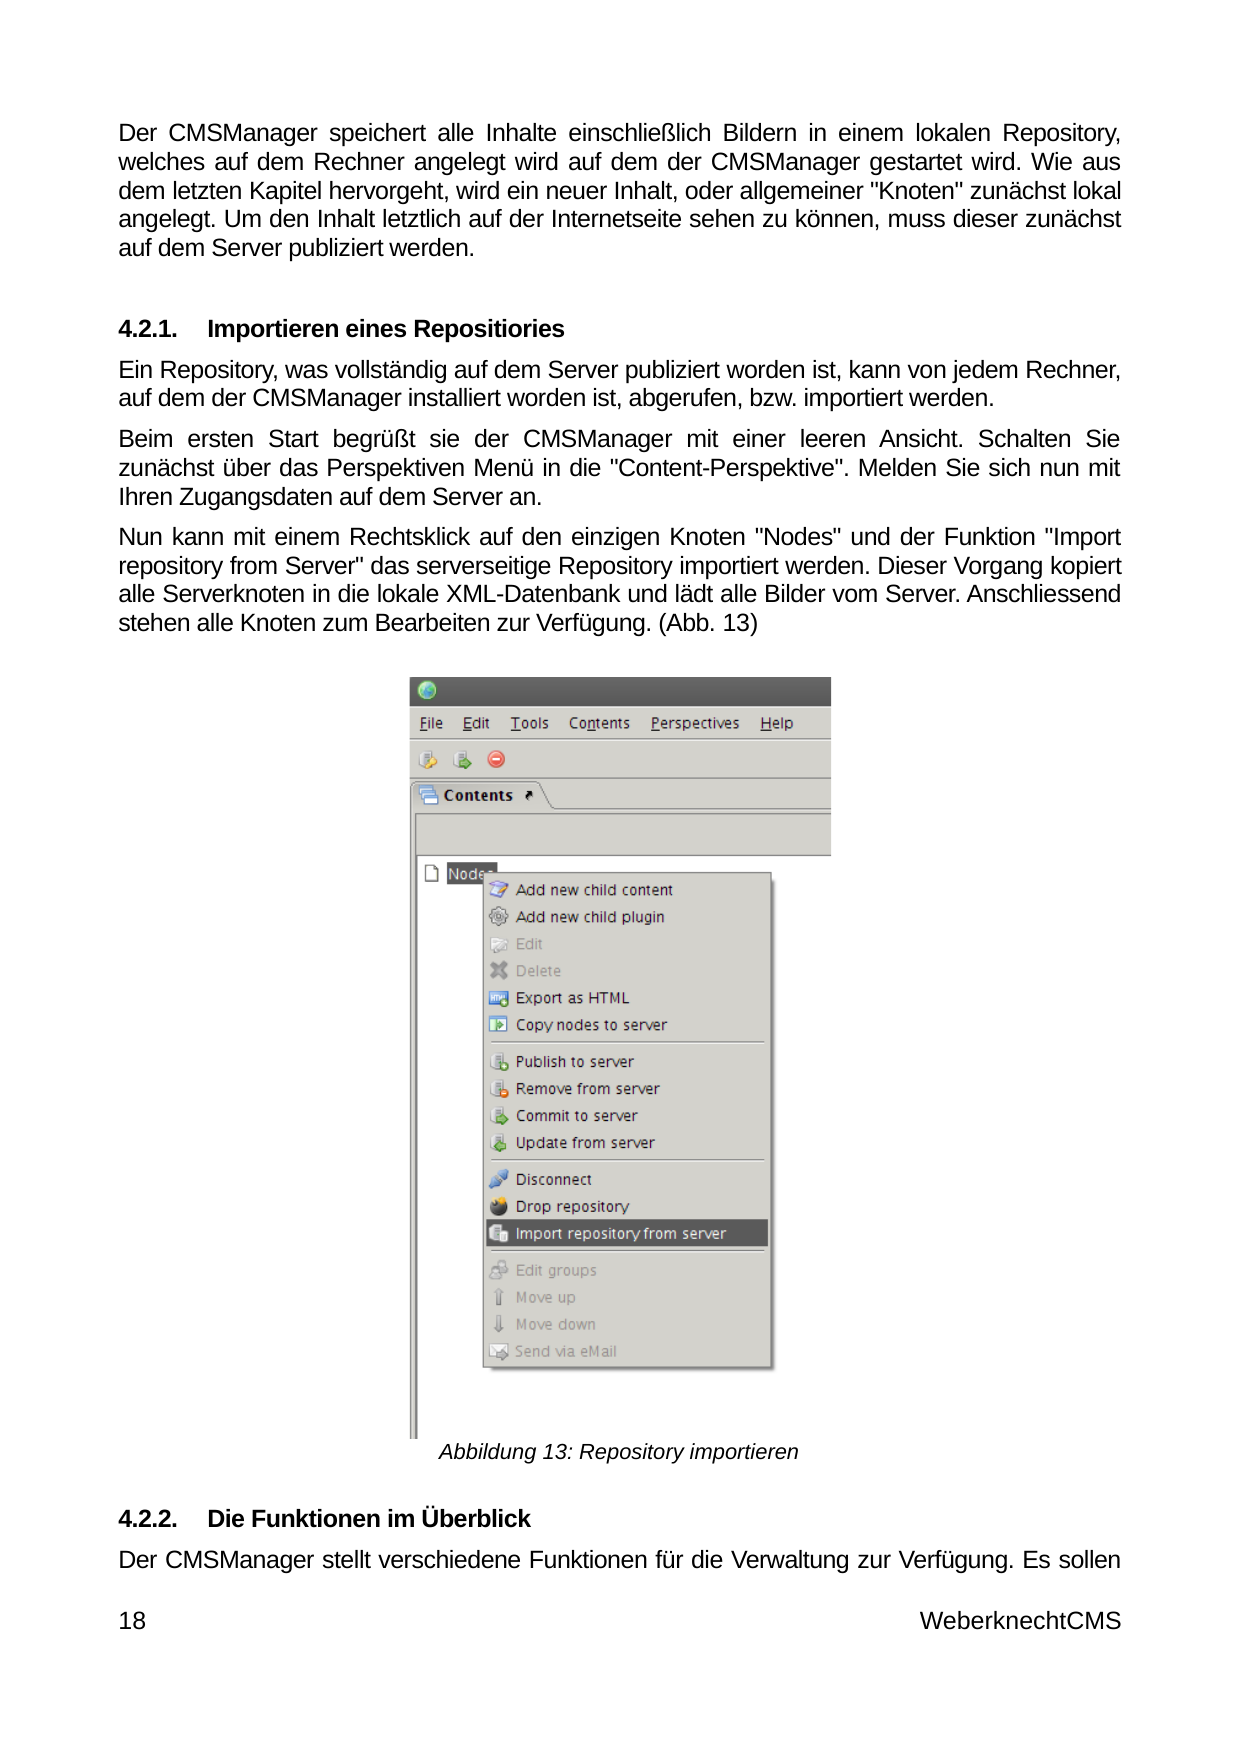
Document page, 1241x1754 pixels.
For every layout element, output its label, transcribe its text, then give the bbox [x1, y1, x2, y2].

text Nun kann mit einem Rechtsklick auf den einzigen Knoten "Nodes" und der Funktion "Import repository from Server" das serverseitige Repository importiert werden. Dieser Vorgang kopiert alle Serverknoten in die lokale XML-Datenbank und lädt alle Bilder vom Server. Anschliessend stehen alle Knoten zum Bearbeiten zur Verfügung. (Abb. 13) [118, 522, 1122, 637]
text Der CMSManager stellt verschiedene Funktionen für die Verwaltung zur Verfügung. Es sollen [118, 1545, 1122, 1574]
picture [409, 677, 832, 1439]
text Ein Repository, was vollständig auf dem Server publiziert worden ist, kann von jedem Rechner, auf dem der CMSManager installiert worden ist, abgerufen, bzw. importiert werden. [118, 355, 1122, 412]
text Beim ersten Start begrüßt sie der CMSManager mit einer leeren Ansicht. Schalten Sie zunächst über das Perspektiven Menü in die "Content-Perspektive". Melden Sie sich nun mit Ihren Zugangsdaten auf dem Server an. [118, 424, 1122, 510]
text Der CMSManager speichert alle Inhalte einschließlich Bildern in einem lokalen Repository, welches auf dem Rechner angelegt wird auf dem der CMSManager gestartet wird. Wie aus dem letzten Kapitel hervorgeht, wird ein neuer Inhalt, oder allgemeiner "Knoten" zunächst lokal angelegt. Um den Inhalt letztlich auf der Internetseite sehen zu können, muss dieser zunächst auf dem Server publiziert werden. [118, 118, 1122, 262]
subtitle Die Funktionen im Überblick [118, 1504, 1122, 1533]
subtitle Importieren eines Repositiories [118, 314, 1122, 343]
text Abbildung 13: Repository importieren [409, 1439, 831, 1464]
